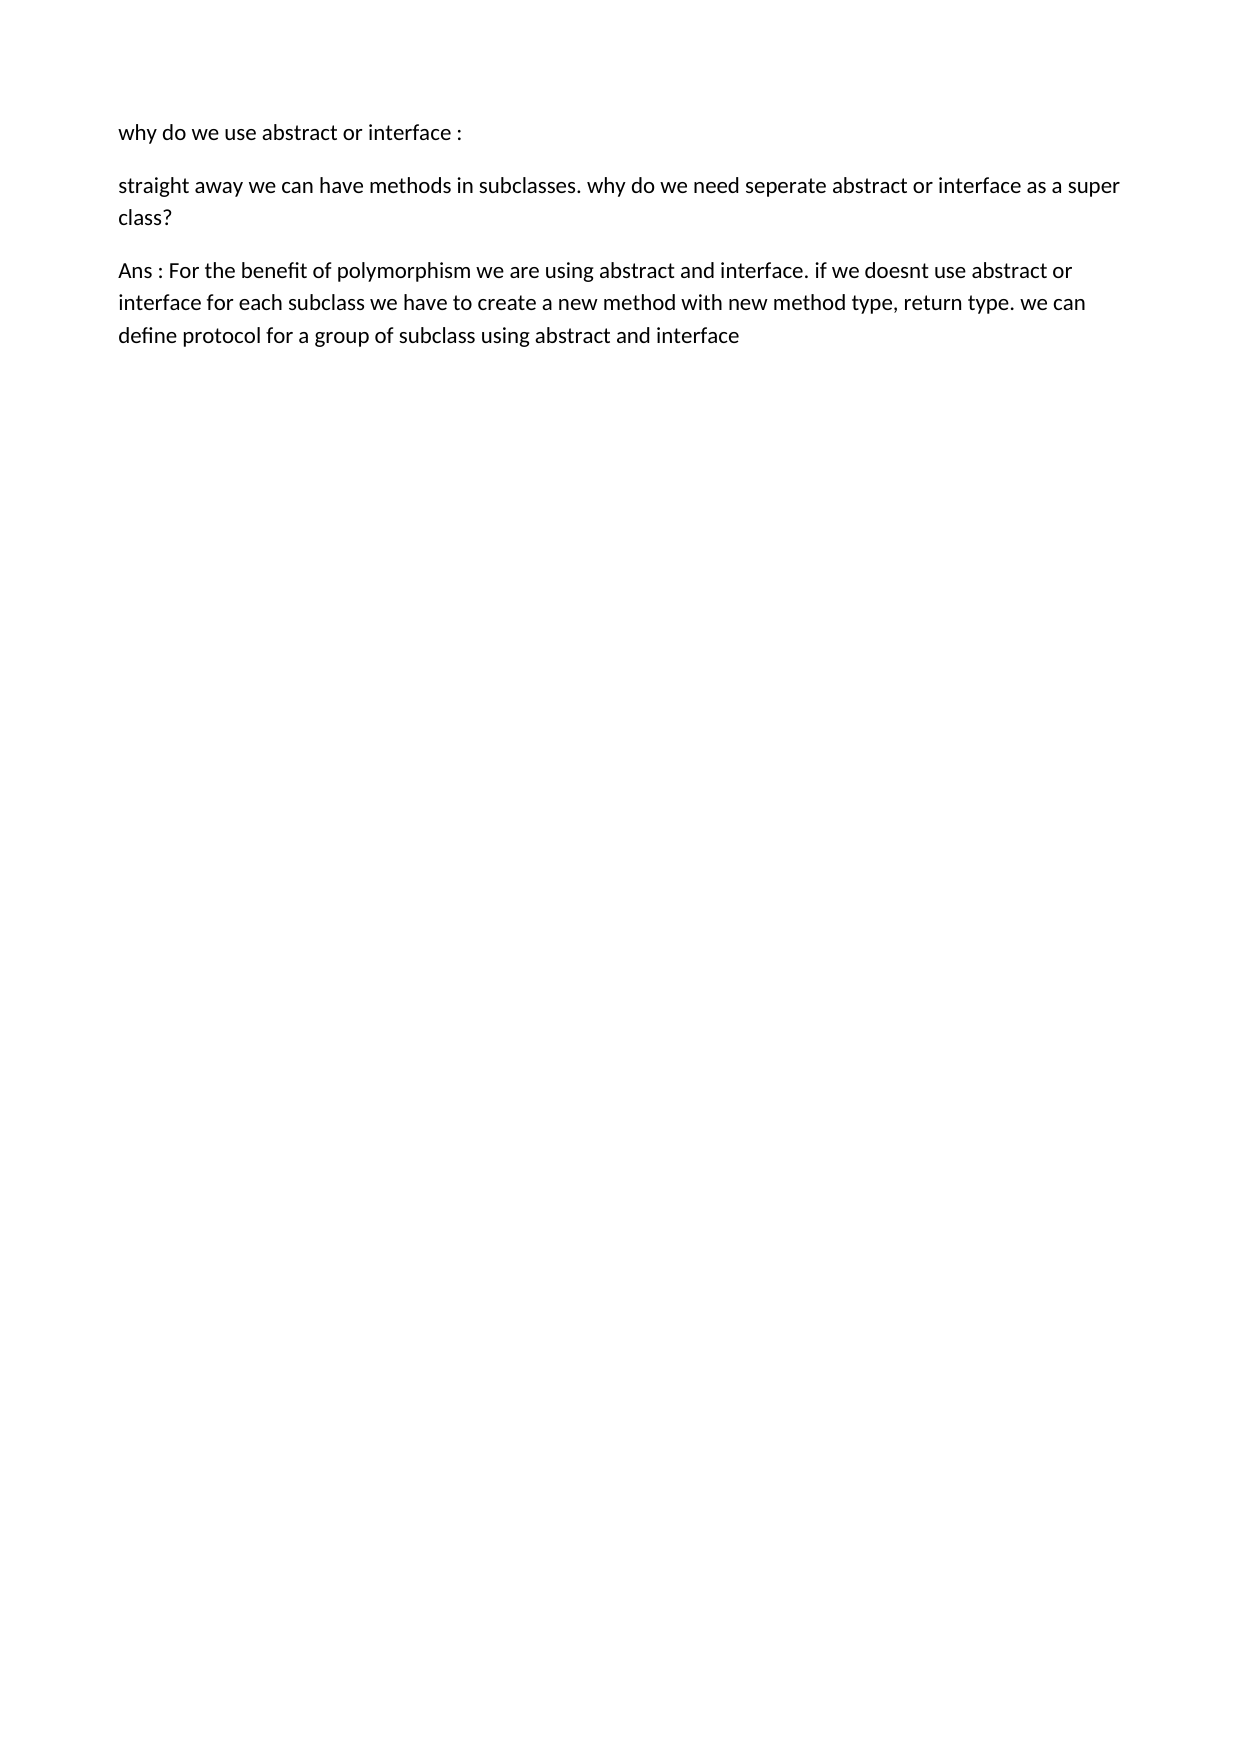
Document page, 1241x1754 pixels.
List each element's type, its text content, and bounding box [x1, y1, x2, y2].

text why do we use abstract or interface : [118, 118, 1122, 146]
text straight away we can have methods in subclasses. why do we need seperate abstract or interface as a super class? [118, 171, 1122, 231]
text Ans : For the benefit of polymorphism we are using abstract and interface. if we doesnt use abstract or interface for each subclass we have to create a new method with new method type, return type. we can define protocol for a group of subclass using abstract and interface [118, 256, 1122, 349]
